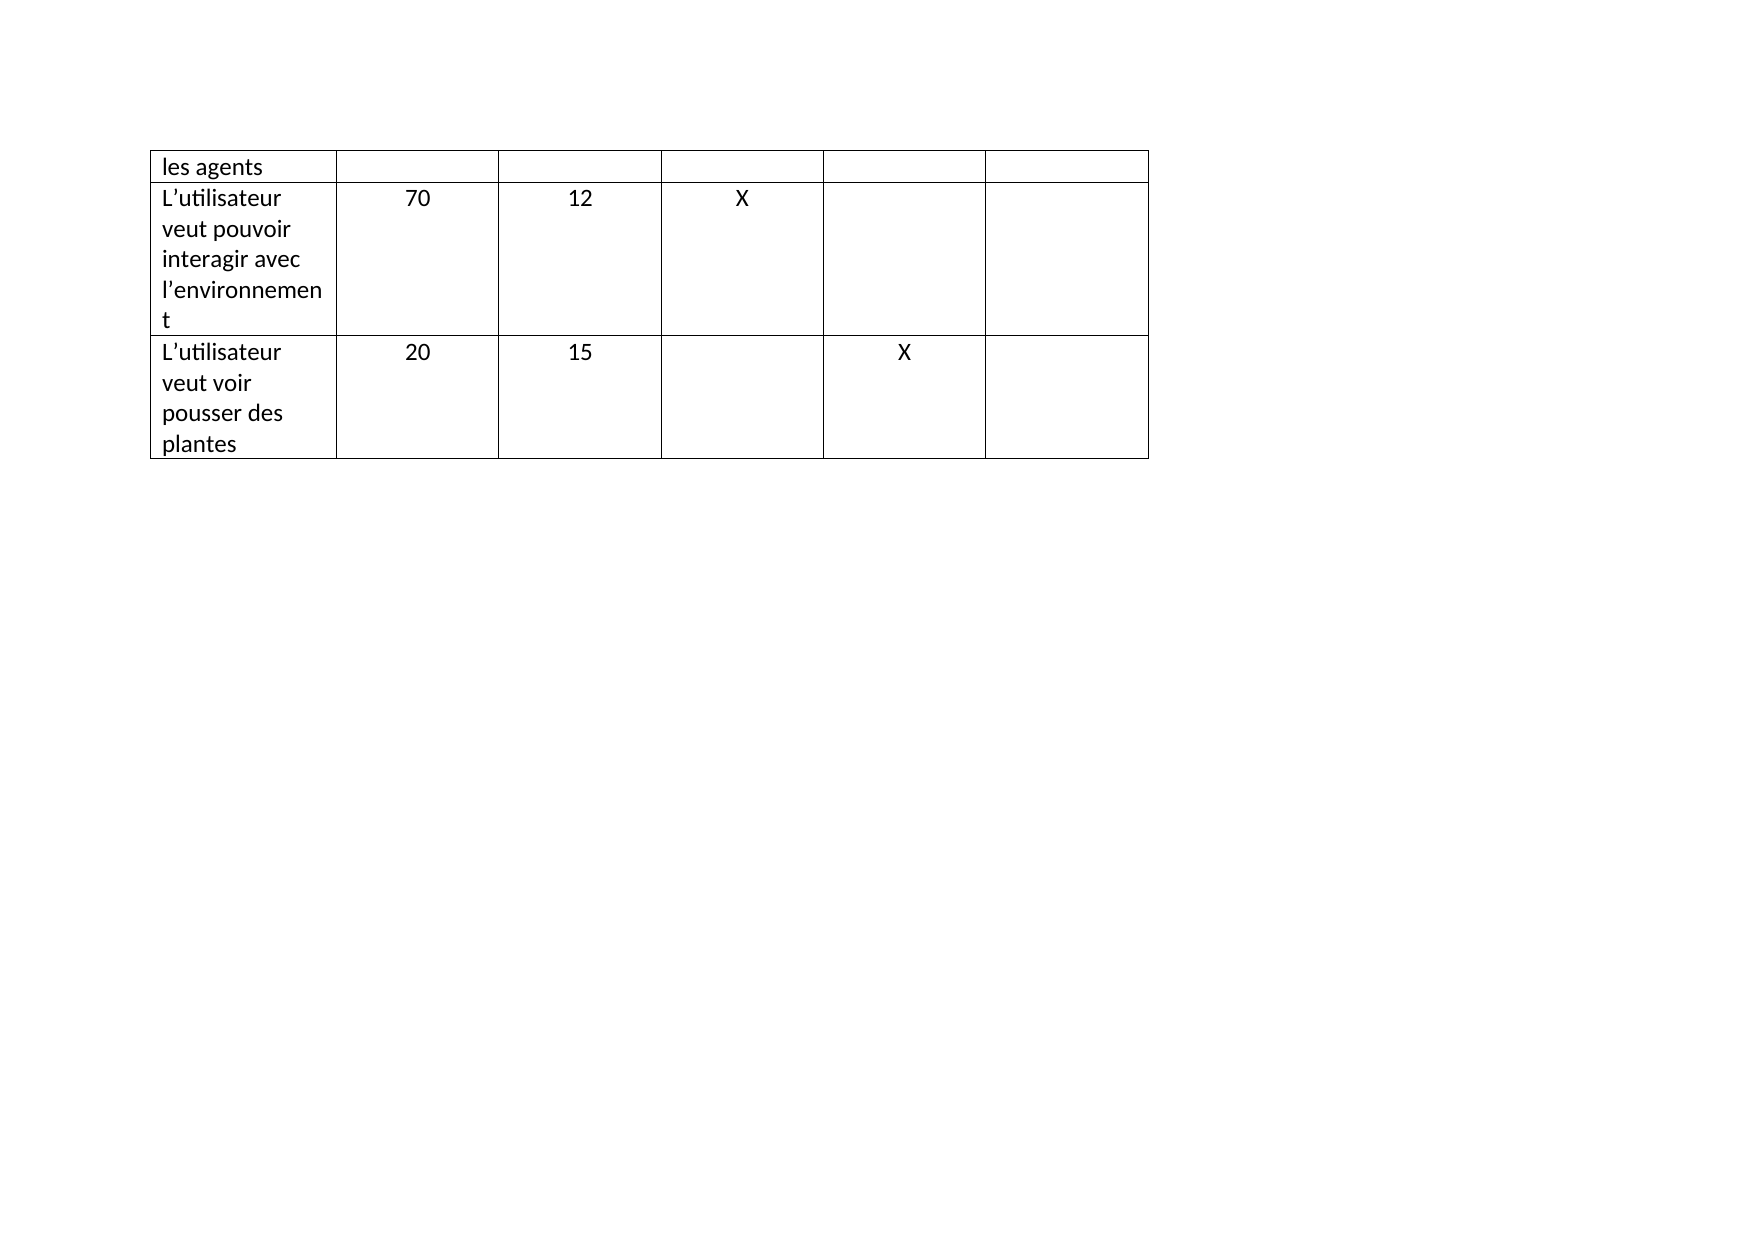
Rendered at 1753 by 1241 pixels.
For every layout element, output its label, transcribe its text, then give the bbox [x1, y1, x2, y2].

table_cell X [662, 183, 823, 335]
table_cell [662, 336, 823, 458]
table_cell 15 [499, 336, 661, 458]
table_cell [986, 151, 1148, 182]
table_cell [824, 151, 985, 182]
table_cell L’utilisateur veut pouvoir interagir avec l’environnement [151, 183, 336, 335]
table_cell [337, 151, 498, 182]
table_cell 12 [499, 183, 661, 335]
table_cell [986, 183, 1148, 335]
table_cell [986, 336, 1148, 458]
table_cell les agents [151, 151, 336, 182]
table_cell [499, 151, 661, 182]
table_cell [824, 183, 985, 335]
table_cell 20 [337, 336, 498, 458]
table_cell [662, 151, 823, 182]
table_cell L’utilisateur veut voir pousser des plantes [151, 336, 336, 458]
table_cell 70 [337, 183, 498, 335]
table_cell X [824, 336, 985, 458]
